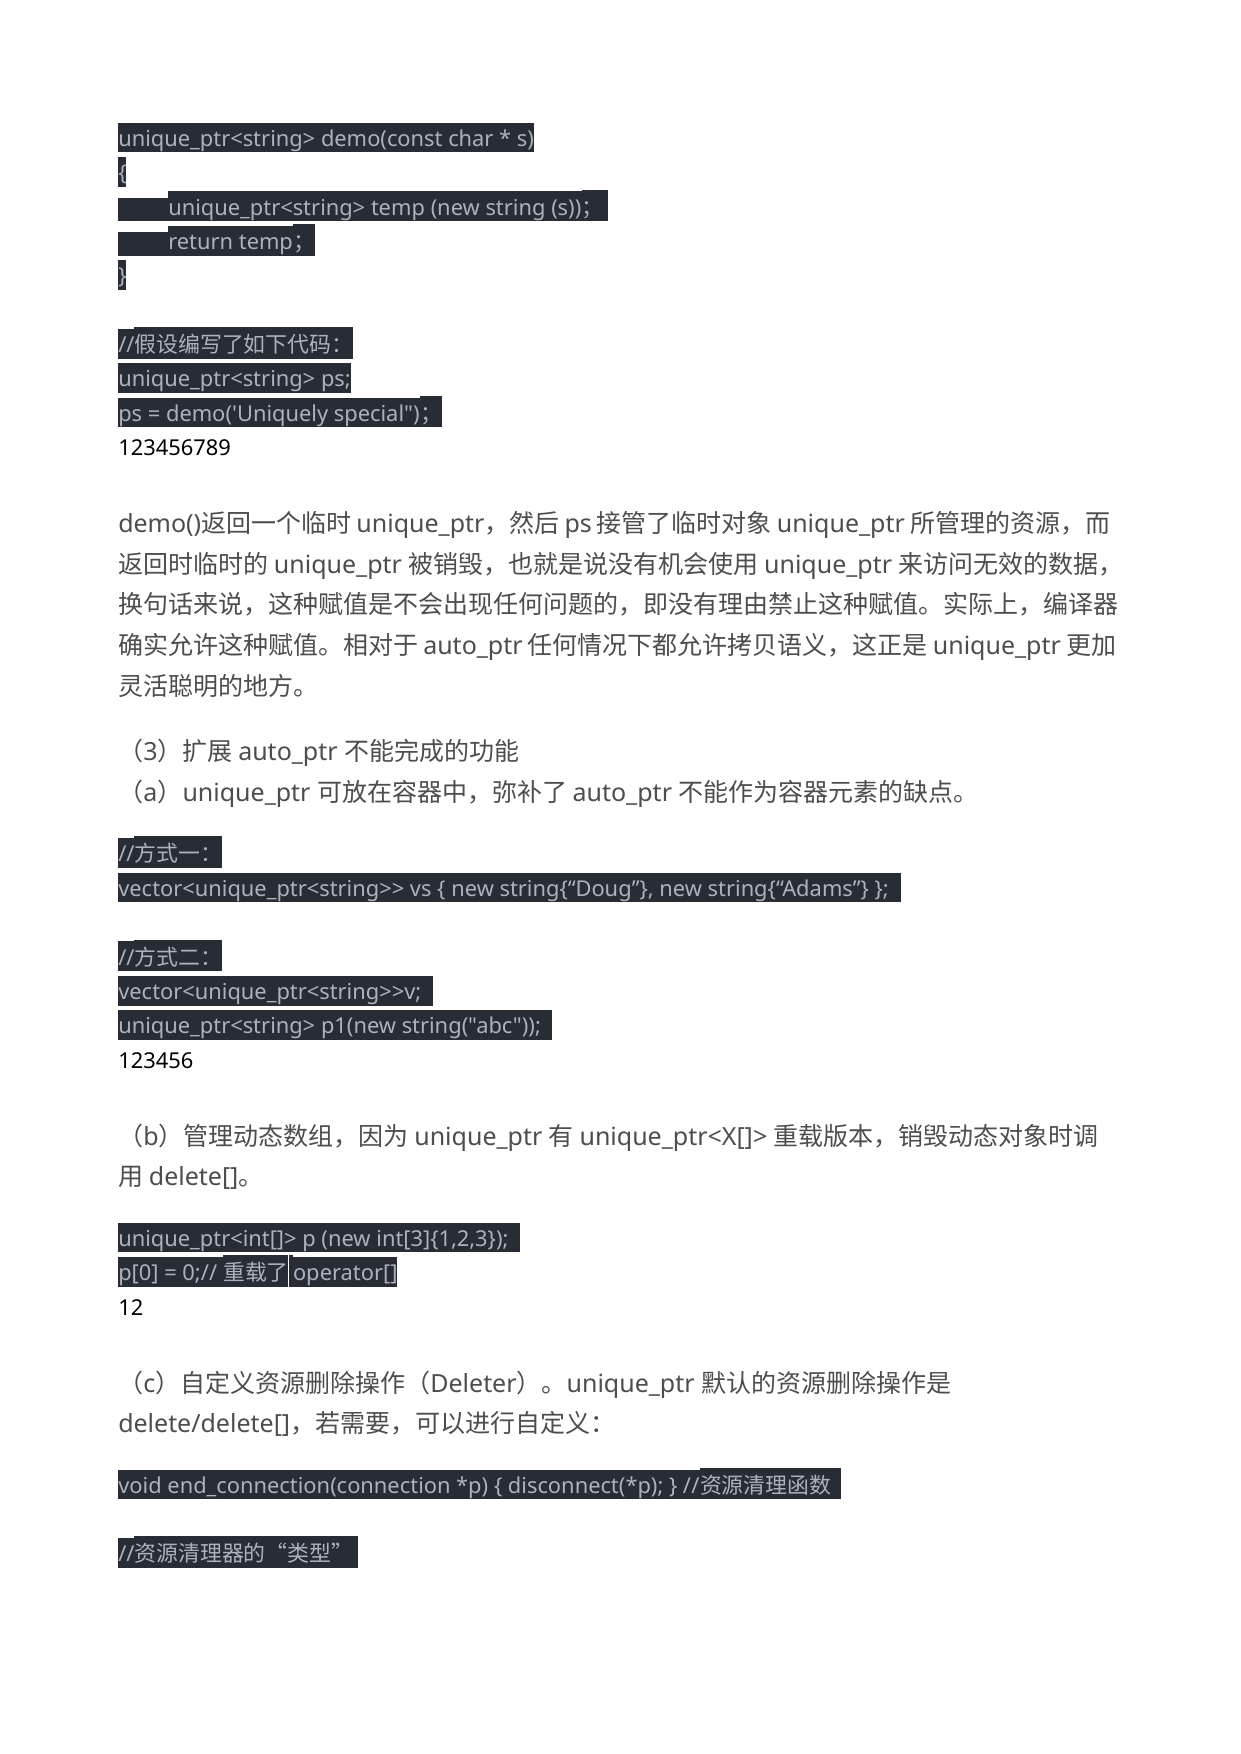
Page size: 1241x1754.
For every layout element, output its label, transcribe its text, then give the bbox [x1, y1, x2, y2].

text （b）管理动态数组，因为 unique_ptr 有 unique_ptr<X[]> 重载版本，销毁动态对象时调用 delete[]。 [118, 1112, 1122, 1193]
text void end_connection(connection *p) { disconnect(*p); } //资源清理函数 [118, 1465, 1122, 1499]
text demo()返回一个临时unique_ptr，然后ps接管了临时对象unique_ptr所管理的资源，而返回时临时的 unique_ptr 被销毁，也就是说没有机会使用 unique_ptr 来访问无效的数据，换句话来说，这种赋值是不会出现任何问题的，即没有理由禁止这种赋值。实际上，编译器确实允许这种赋值。相对于auto_ptr任何情况下都允许拷贝语义，这正是unique_ptr更加灵活聪明的地方。 [118, 499, 1122, 702]
text //假设编写了如下代码： [118, 324, 1122, 359]
text （c）自定义资源删除操作（Deleter）。unique_ptr 默认的资源删除操作是 delete/delete[]，若需要，可以进行自定义： [118, 1359, 1122, 1440]
text //资源清理器的“类型” [118, 1534, 1122, 1568]
text } [118, 256, 1122, 290]
text unique_ptr<string> ps; [118, 359, 1122, 393]
text （3）扩展 auto_ptr 不能完成的功能 （a）unique_ptr 可放在容器中，弥补了 auto_ptr 不能作为容器元素的缺点。 [118, 727, 1122, 809]
text 123456 [118, 1040, 1122, 1074]
text vector<unique_ptr<string>>v; [118, 971, 1122, 1006]
text unique_ptr<string> temp (new string (s))； [118, 187, 1122, 221]
text //方式一： [118, 834, 1122, 868]
text return temp； [118, 221, 1122, 256]
text 12 [118, 1287, 1122, 1321]
text vector<unique_ptr<string>> vs { new string{“Doug”}, new string{“Adams”} }; [118, 868, 1122, 902]
text unique_ptr<string> p1(new string("abc")); [118, 1006, 1122, 1040]
text ps = demo('Uniquely special")； [118, 393, 1122, 427]
text 123456789 [118, 427, 1122, 462]
text p[0] = 0;// 重载了operator[] [118, 1252, 1122, 1287]
text //方式二： [118, 937, 1122, 971]
text { [118, 152, 1122, 187]
text unique_ptr<string> demo(const char * s) [118, 118, 1122, 152]
text unique_ptr<int[]> p (new int[3]{1,2,3}); [118, 1218, 1122, 1252]
